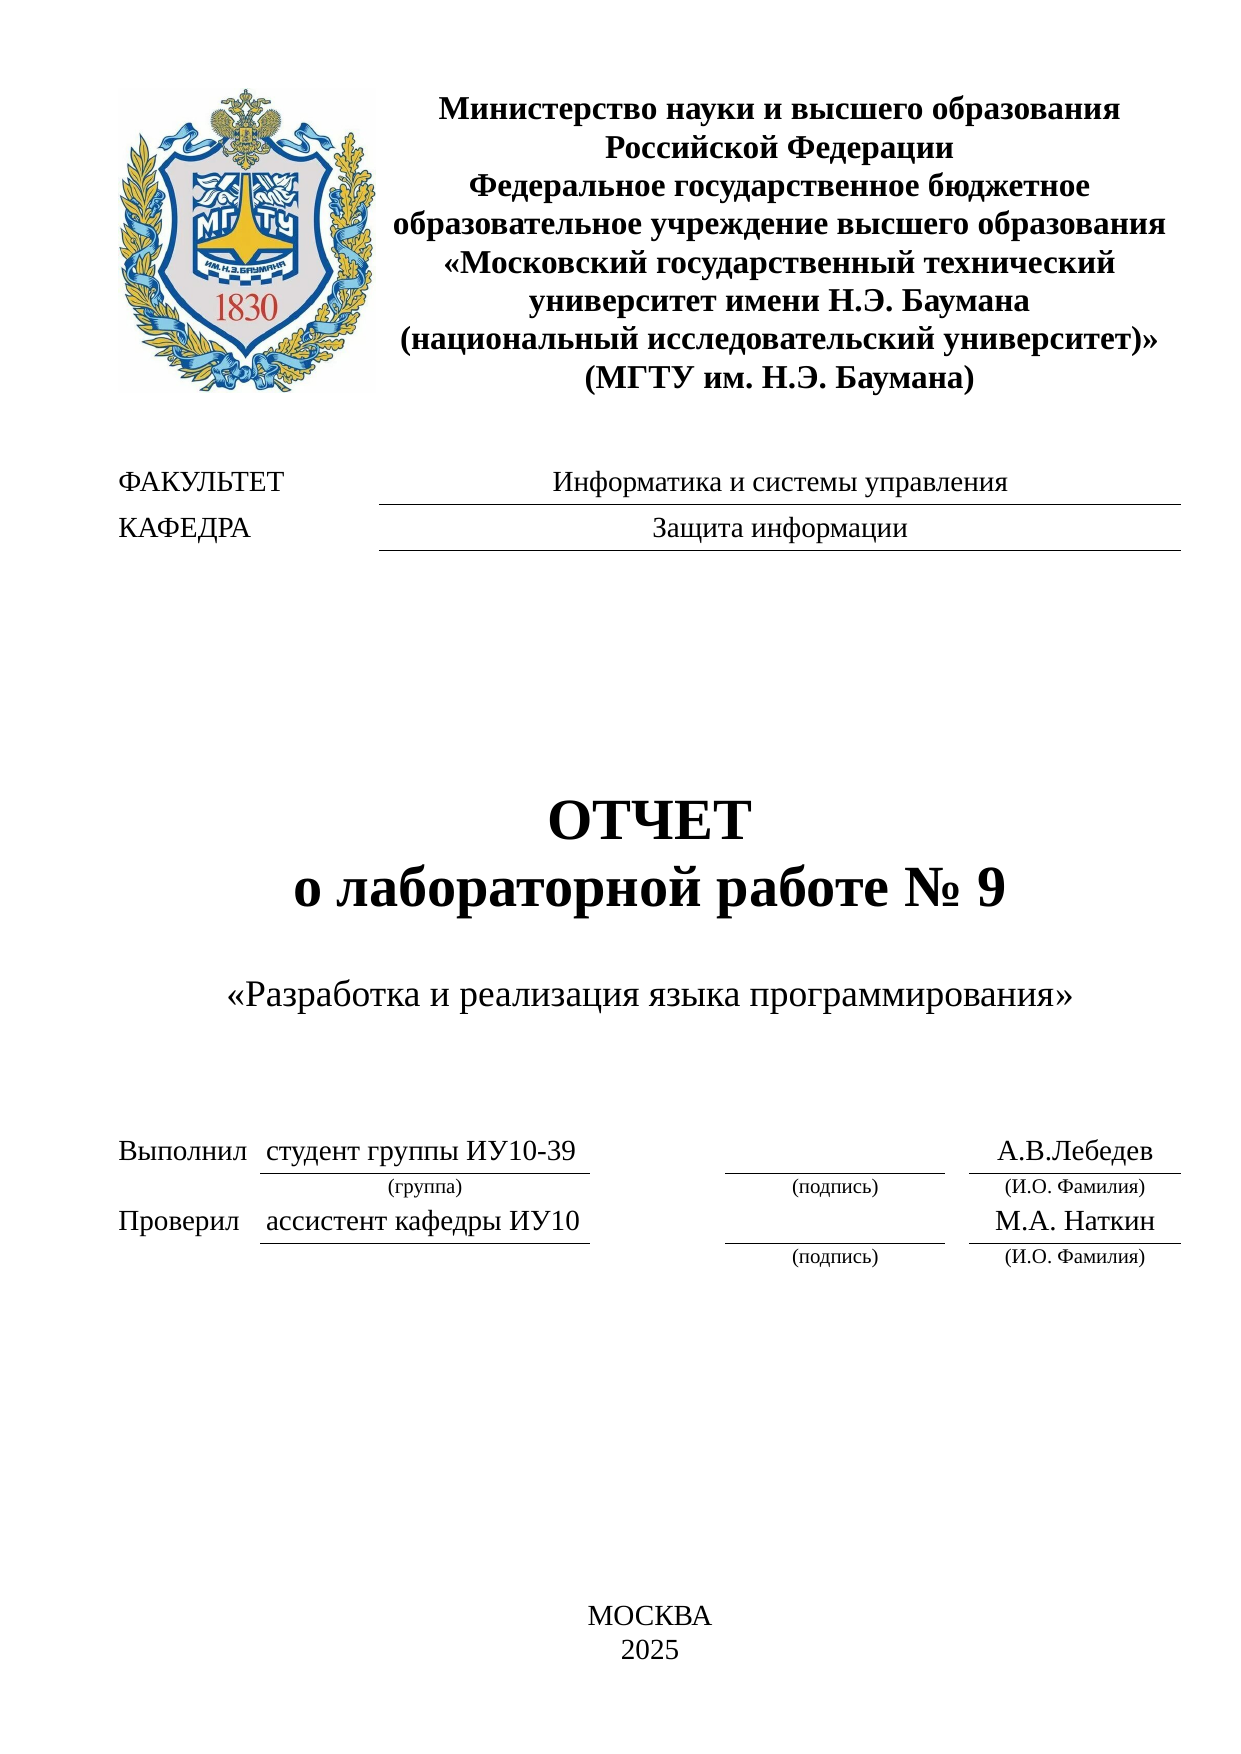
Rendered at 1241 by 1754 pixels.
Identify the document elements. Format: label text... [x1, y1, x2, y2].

table_cell [590, 1198, 725, 1243]
table_cell (подпись) [725, 1174, 945, 1198]
table_cell (И.О. Фамилия) [969, 1244, 1181, 1268]
table_cell КАФЕДРА [118, 504, 379, 550]
table_header [590, 1128, 725, 1173]
table_cell [945, 1173, 969, 1198]
picture [118, 88, 376, 393]
subtitle «Разработка и реализация языка программирования» [118, 971, 1181, 1014]
table_header Выполнил [118, 1128, 260, 1173]
table_cell [725, 1198, 945, 1243]
table_cell [945, 1198, 969, 1243]
table_cell М.А. Наткин [969, 1198, 1181, 1243]
table_header [725, 1128, 945, 1173]
table_cell Проверил [118, 1198, 260, 1243]
table_cell (группа) [260, 1174, 589, 1198]
table_cell [945, 1243, 969, 1268]
table_header Информатика и системы управления [379, 459, 1181, 504]
table_header [945, 1128, 969, 1173]
table_cell [260, 1244, 589, 1268]
title ОТЧЕТ о лабораторной работе № 9 [118, 785, 1181, 919]
table_header А.В.Лебедев [969, 1128, 1181, 1173]
table_cell [118, 1173, 260, 1198]
table_header ФАКУЛЬТЕТ [118, 459, 379, 504]
table_cell [118, 1243, 260, 1268]
table_cell (подпись) [725, 1244, 945, 1268]
table_cell ассистент кафедры ИУ10 [260, 1198, 589, 1243]
table_cell (И.О. Фамилия) [969, 1174, 1181, 1198]
table_header студент группы ИУ10-39 [260, 1128, 589, 1173]
table_cell [590, 1173, 725, 1198]
table_cell [590, 1243, 725, 1268]
table_cell Защита информации [379, 505, 1181, 550]
